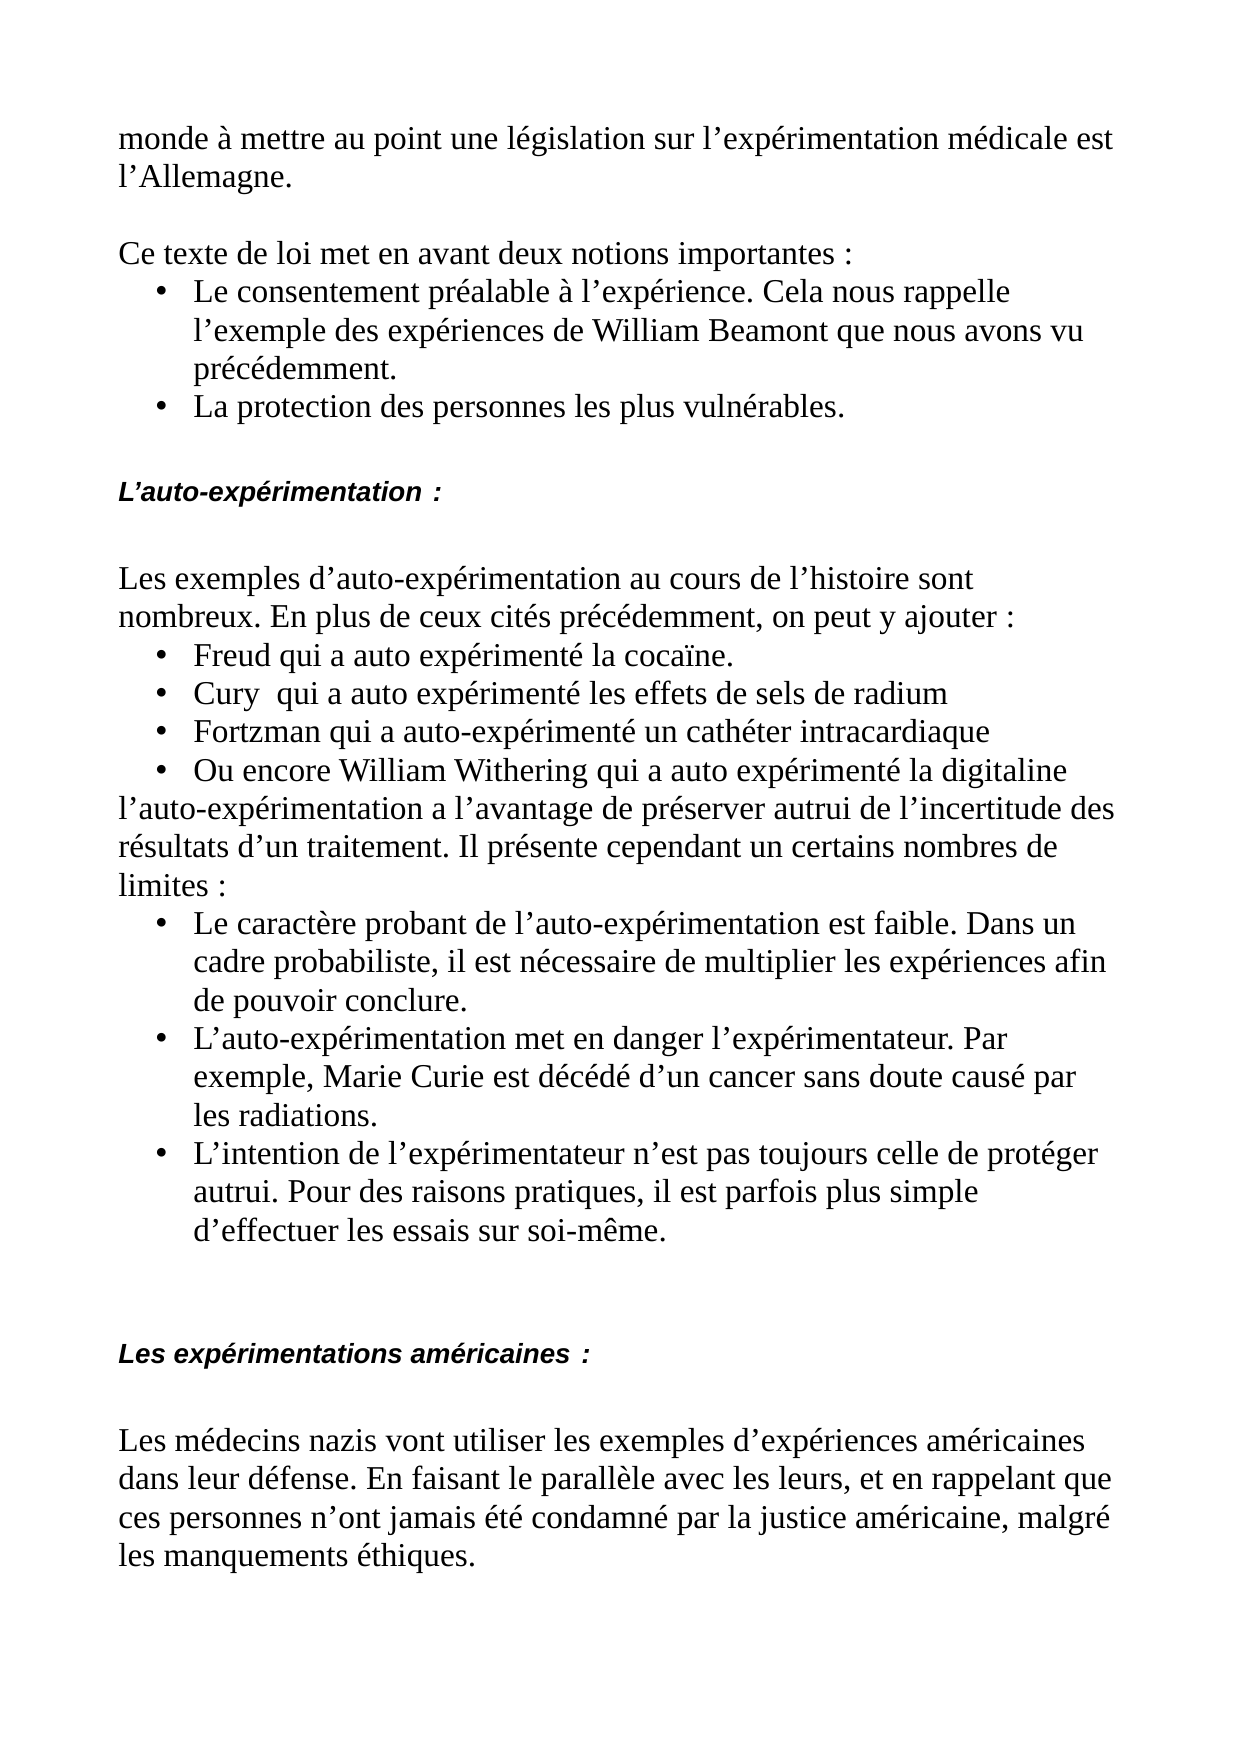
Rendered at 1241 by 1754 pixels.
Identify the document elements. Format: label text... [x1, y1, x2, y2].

text monde à mettre au point une législation sur l’expérimentation médicale est l’Allemagne. [118, 118, 1122, 195]
text Ce texte de loi met en avant deux notions importantes : [118, 233, 1122, 271]
list Le caractère probant de l’auto-expérimentation est faible. Dans un cadre probabiliste, il est nécessaire de multiplier les expériences afin de pouvoir conclure. [156, 903, 1122, 1018]
list Le consentement préalable à l’expérience. Cela nous rappelle l’exemple des expériences de William Beamont que nous avons vu précédemment. [156, 271, 1122, 386]
list Cury qui a auto expérimenté les effets de sels de radium [156, 673, 1122, 712]
text Les exemples d’auto-expérimentation au cours de l’histoire sont nombreux. En plus de ceux cités précédemment, on peut y ajouter : [118, 558, 1122, 635]
list La protection des personnes les plus vulnérables. [156, 386, 1122, 425]
subtitle Les expérimentations américaines : [118, 1337, 1122, 1369]
list Fortzman qui a auto-expérimenté un cathéter intracardiaque [156, 712, 1122, 750]
list Freud qui a auto expérimenté la cocaïne. [156, 635, 1122, 673]
subtitle L’auto-expérimentation : [118, 476, 1122, 507]
list L’auto-expérimentation met en danger l’expérimentateur. Par exemple, Marie Curie est décédé d’un cancer sans doute causé par les radiations. [156, 1018, 1122, 1133]
text l’auto-expérimentation a l’avantage de préserver autrui de l’incertitude des résultats d’un traitement. Il présente cependant un certains nombres de limites : [118, 788, 1122, 903]
text Les médecins nazis vont utiliser les exemples d’expériences américaines dans leur défense. En faisant le parallèle avec les leurs, et en rappelant que ces personnes n’ont jamais été condamné par la justice américaine, malgré les manquements éthiques. [118, 1420, 1122, 1573]
list Ou encore William Withering qui a auto expérimenté la digitaline [156, 750, 1122, 788]
list L’intention de l’expérimentateur n’est pas toujours celle de protéger autrui. Pour des raisons pratiques, il est parfois plus simple d’effectuer les essais sur soi-même. [156, 1133, 1122, 1248]
